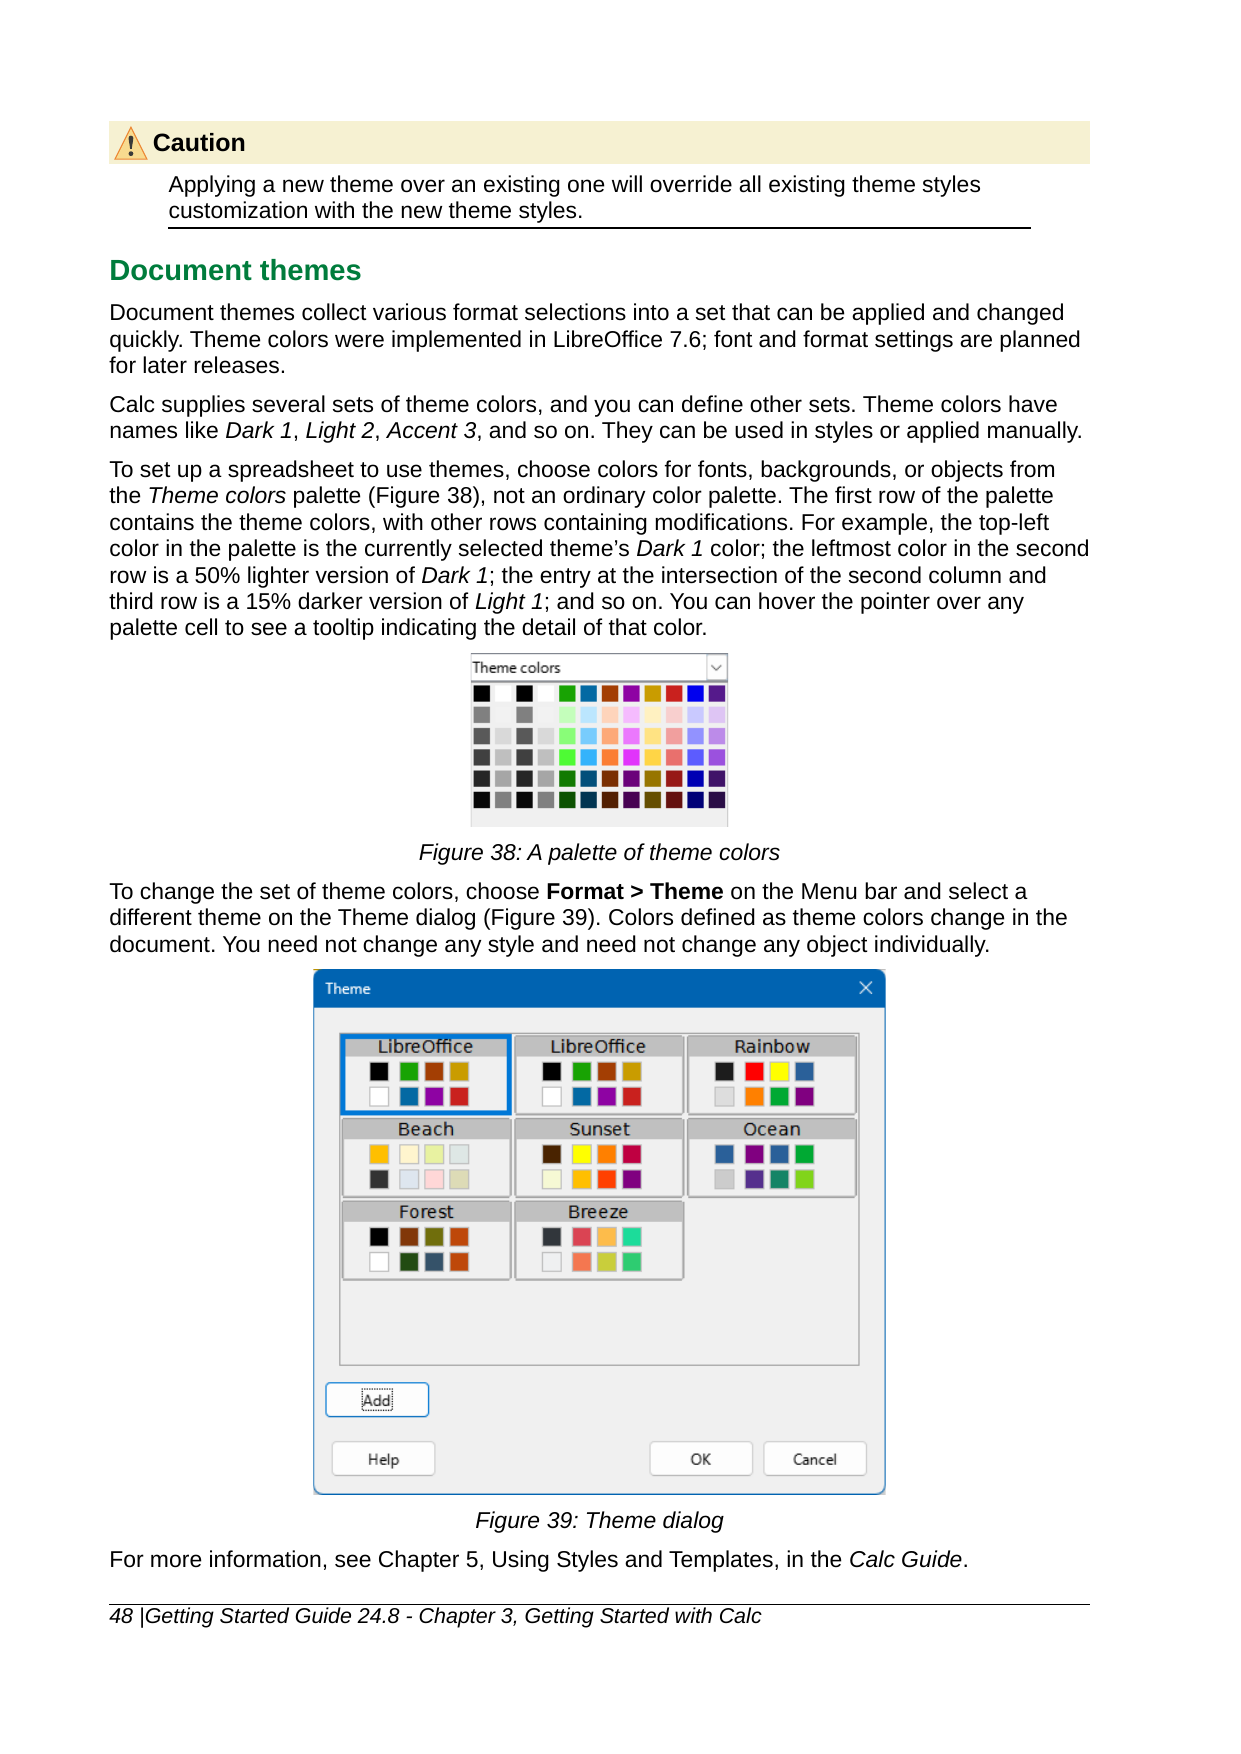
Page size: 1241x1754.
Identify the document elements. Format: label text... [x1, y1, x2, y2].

text For more information, see Chapter 5, Using Styles and Templates, in the Calc Guide. [109, 1546, 1090, 1572]
text To change the set of theme colors, choose Format > Theme on the Menu bar and select a different theme on the Theme dialog (Figure 39). Colors defined as theme colors change in the document. You need not change any style and need not change any object individually. [109, 878, 1090, 957]
text Figure 38: A palette of theme colors [419, 839, 780, 866]
subtitle Document themes [109, 253, 1090, 287]
text Calc supplies several sets of theme colors, and you can define other sets. Theme colors have names like Dark 1, Light 2, Accent 3, and so on. They can be used in styles or applied manually. [109, 391, 1090, 444]
text Figure 39: Theme dialog [313, 1507, 886, 1533]
picture [313, 969, 886, 1495]
text Applying a new theme over an existing one will override all existing theme styles customization with the new theme styles. [168, 171, 1031, 227]
subtitle Caution [109, 121, 1090, 164]
text To set up a spreadsheet to use themes, choose colors for fonts, backgrounds, or objects from the Theme colors palette (Figure 38), not an ordinary color palette. The first row of the palette contains the theme colors, with other rows containing modifications. For example, the top-left color in the palette is the currently selected theme’s Dark 1 color; the leftmost color in the second row is a 50% lighter version of Dark 1; the entry at the intersection of the second column and third row is a 15% darker version of Light 1; and so on. You can hover the pointer over any palette cell to see a tooltip indicating the detail of that color. [109, 456, 1090, 641]
picture [470, 653, 729, 827]
text Document themes collect various format selections into a set that can be applied and changed quickly. Theme colors were implemented in LibreOffice 7.6; font and format settings are planned for later releases. [109, 299, 1090, 378]
